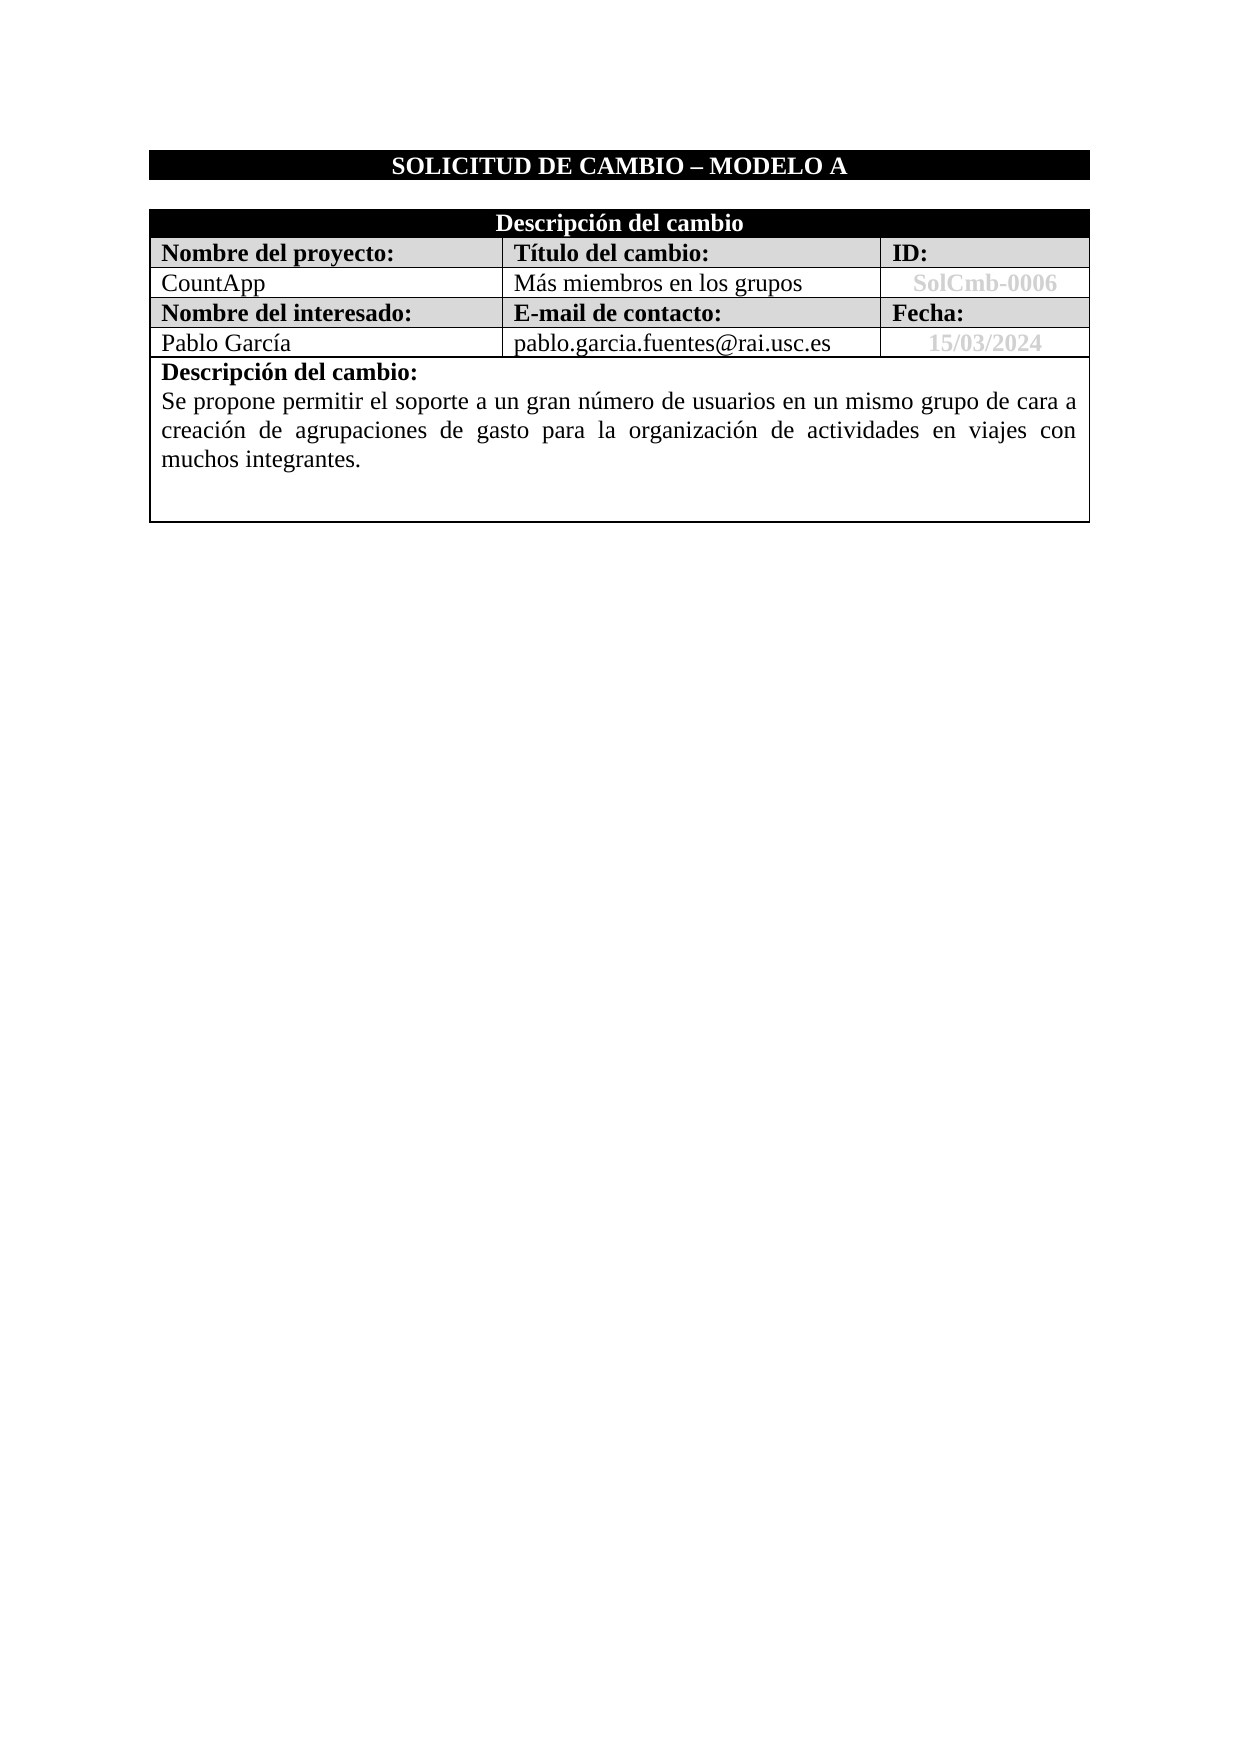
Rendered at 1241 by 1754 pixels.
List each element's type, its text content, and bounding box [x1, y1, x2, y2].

table_cell Descripción del cambio [151, 209, 1089, 237]
table_cell [150, 180, 1089, 208]
table_cell Nombre del proyecto: [151, 238, 502, 267]
table_cell pablo.garcia.fuentes@rai.usc.es [503, 328, 880, 356]
table_cell Título del cambio: [503, 238, 880, 267]
table_cell Nombre del interesado: [151, 298, 502, 327]
table_cell Más miembros en los grupos [503, 268, 880, 297]
table_cell ID: [881, 238, 1089, 267]
table_cell Pablo García [151, 328, 502, 356]
table_header SOLICITUD DE CAMBIO – MODELO A [151, 151, 1089, 180]
table_cell CountApp [151, 268, 502, 297]
table_cell E-mail de contacto: [503, 298, 880, 327]
table_cell 15/03/2024 [881, 328, 1089, 356]
table_cell SolCmb-0006 [881, 268, 1089, 297]
table_cell Fecha: [881, 298, 1089, 327]
table_cell Descripción del cambio: Se propone permitir el soporte a un gran número de usuarios en un mismo grupo de cara a creación de agrupaciones de gasto para la organización de actividades en viajes con muchos integrantes. [151, 358, 1089, 521]
